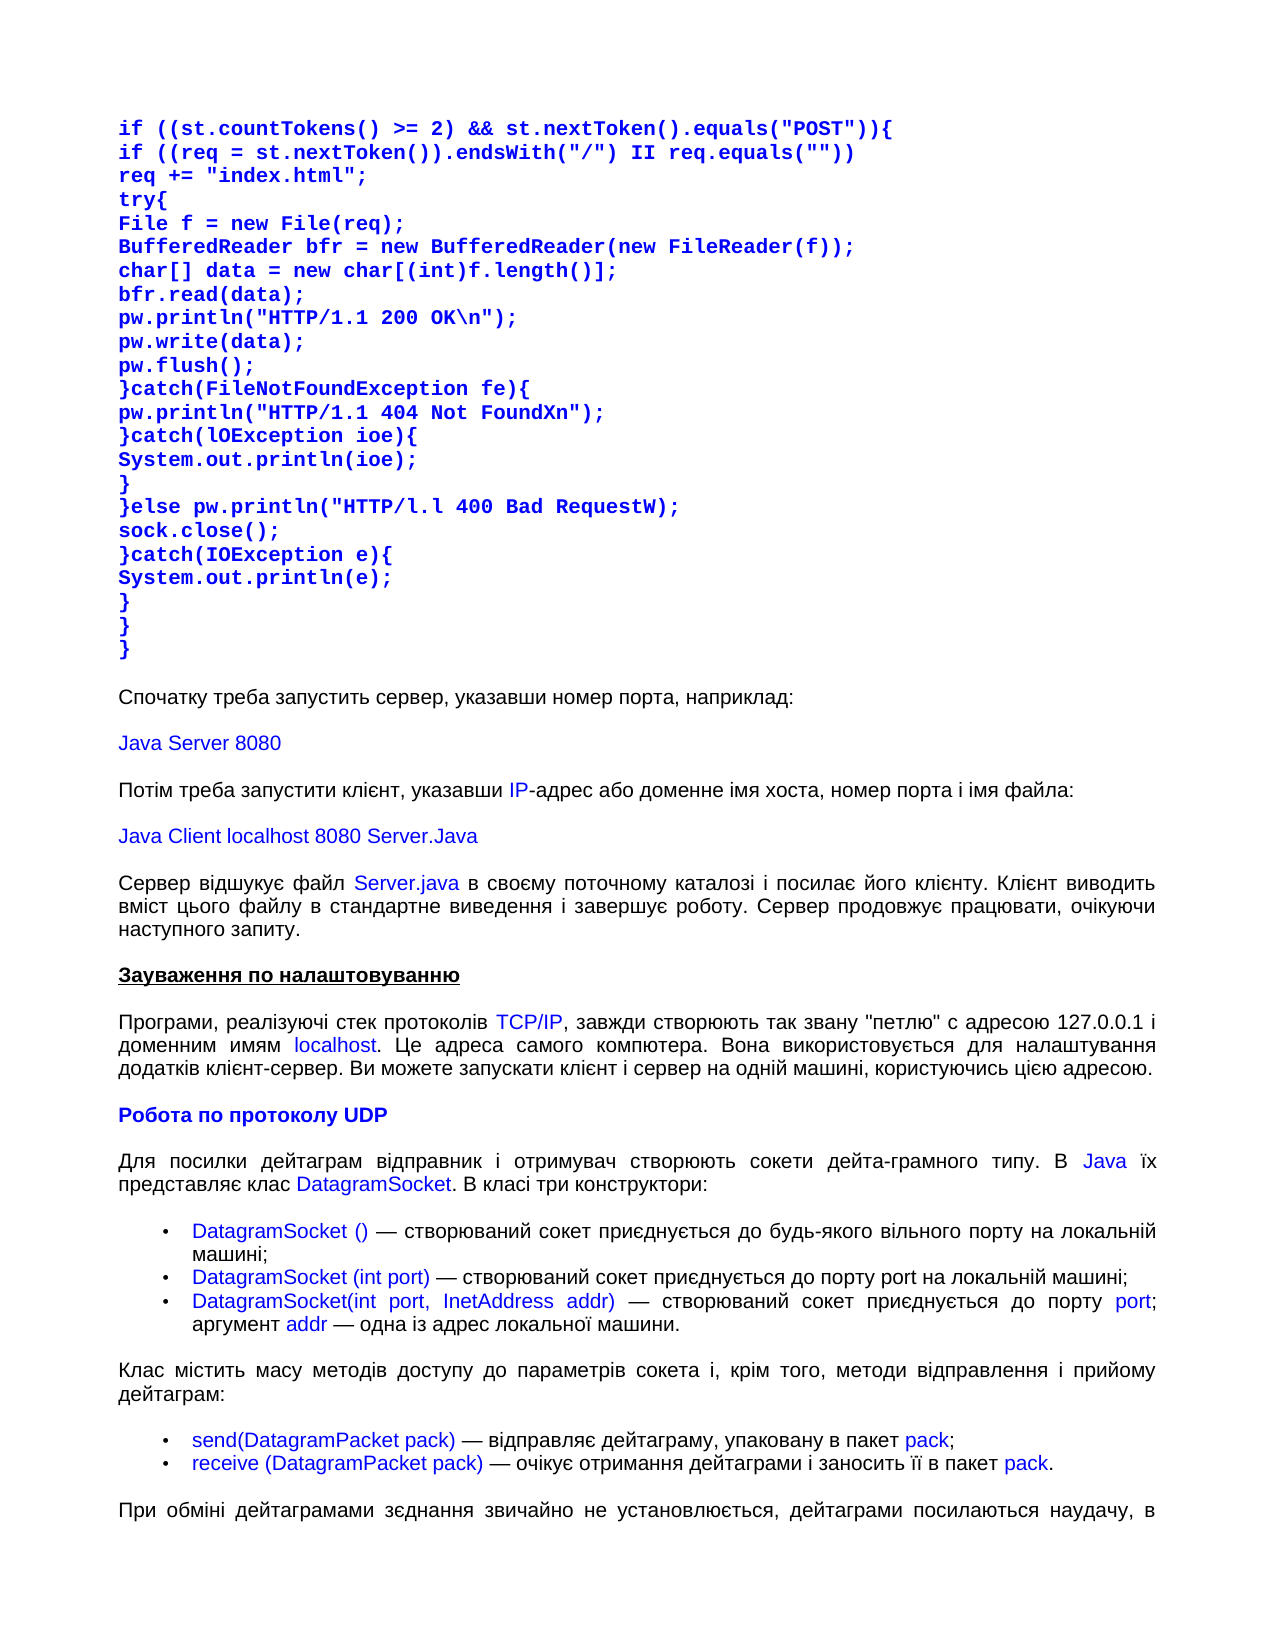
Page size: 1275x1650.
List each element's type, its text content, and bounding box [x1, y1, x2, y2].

text Java Server 8080 [118, 732, 1157, 755]
text bfr.read(data); [118, 284, 1157, 307]
text Спочатку треба запустить сервер, указавши номер порта, наприклад: [118, 685, 1157, 708]
list DatagramSocket(int port, InetAddress addr) — створюваний сокет приєднується до порту port; аргумент addr — одна із адрес локальної машини. [162, 1289, 1157, 1336]
list send(DatagramPacket pack) — відправляє дейтаграму, упаковану в пакет pack; [162, 1428, 1157, 1452]
text }else pw.println("HTTP/l.l 400 Bad RequestW); [118, 496, 1157, 520]
text try{ [118, 189, 1157, 213]
text pw.flush(); [118, 354, 1157, 378]
text }catch(IOException e){ [118, 544, 1157, 567]
text При обміні дейтаграмами зєднання звичайно не установлюється, дейтаграми посилаються наудачу, в [118, 1498, 1157, 1521]
text } [118, 473, 1157, 496]
text Java Client localhost 8080 Server.Java [118, 824, 1157, 848]
text pw.write(data); [118, 331, 1157, 354]
text sock.close(); [118, 520, 1157, 544]
text System.out.println(ioe); [118, 449, 1157, 473]
list DatagramSocket (int port) — створюваний сокет приєднується до порту port на локальній машині; [162, 1266, 1157, 1289]
text } [118, 591, 1157, 615]
text char[] data = new char[(int)f.length()]; [118, 260, 1157, 284]
text Для посилки дейтаграм відправник і отримувач створюють сокети дейта-грамного типу. В Java їх представляє клас DatagramSocket. В класі три конструктори: [118, 1150, 1157, 1196]
text File f = new File(req); [118, 213, 1157, 236]
text if ((req = st.nextToken()).endsWith("/") II req.equals("")) [118, 142, 1157, 165]
text Сервер відшукує файл Server.java в своєму поточному каталозі і посилає його клієнту. Клієнт виводить вміст цього файлу в стандартне виведення і завершує роботу. Сервер продовжує працювати, очікуючи наступного запиту. [118, 871, 1157, 941]
text if ((st.countTokens() >= 2) && st.nextToken().equals("POST")){ [118, 118, 1157, 142]
text pw.println("HTTP/1.1 404 Not FoundXn"); [118, 402, 1157, 426]
text } [118, 615, 1157, 638]
text Робота по протоколу UDP [118, 1103, 1157, 1127]
text Програми, реалізуючі стек протоколів TCP/IP, завжди створюють так звану "петлю" с адресою 127.0.0.1 і доменним имям localhost. Це адреса самого компютера. Вона використовується для налаштування додатків клієнт-сервер. Ви можете запускати клієнт і сервер на одній машині, користуючись цією адресою. [118, 1010, 1157, 1080]
text Зауваження по налаштовуванню [118, 964, 1157, 987]
list receive (DatagramPacket pack) — очікує отримання дейтаграми і заносить її в пакет pack. [162, 1452, 1157, 1475]
text BufferedReader bfr = new BufferedReader(new FileReader(f)); [118, 236, 1157, 260]
text }catch(FileNotFoundException fe){ [118, 378, 1157, 402]
list DatagramSocket () — створюваний сокет приєднується до будь-якого вільного порту на локальній машині; [162, 1219, 1157, 1266]
text pw.println("HTTP/1.1 200 OK\n"); [118, 307, 1157, 331]
text }catch(lOException ioe){ [118, 426, 1157, 449]
text Потім треба запустити клієнт, указавши IP-адрес або доменне імя хоста, номер порта і імя файла: [118, 778, 1157, 801]
text req += "index.html"; [118, 165, 1157, 189]
text System.out.println(e); [118, 567, 1157, 591]
text } [118, 638, 1157, 662]
text Клас містить масу методів доступу до параметрів сокета і, крім того, методи відправлення і прийому дейтаграм: [118, 1359, 1157, 1405]
